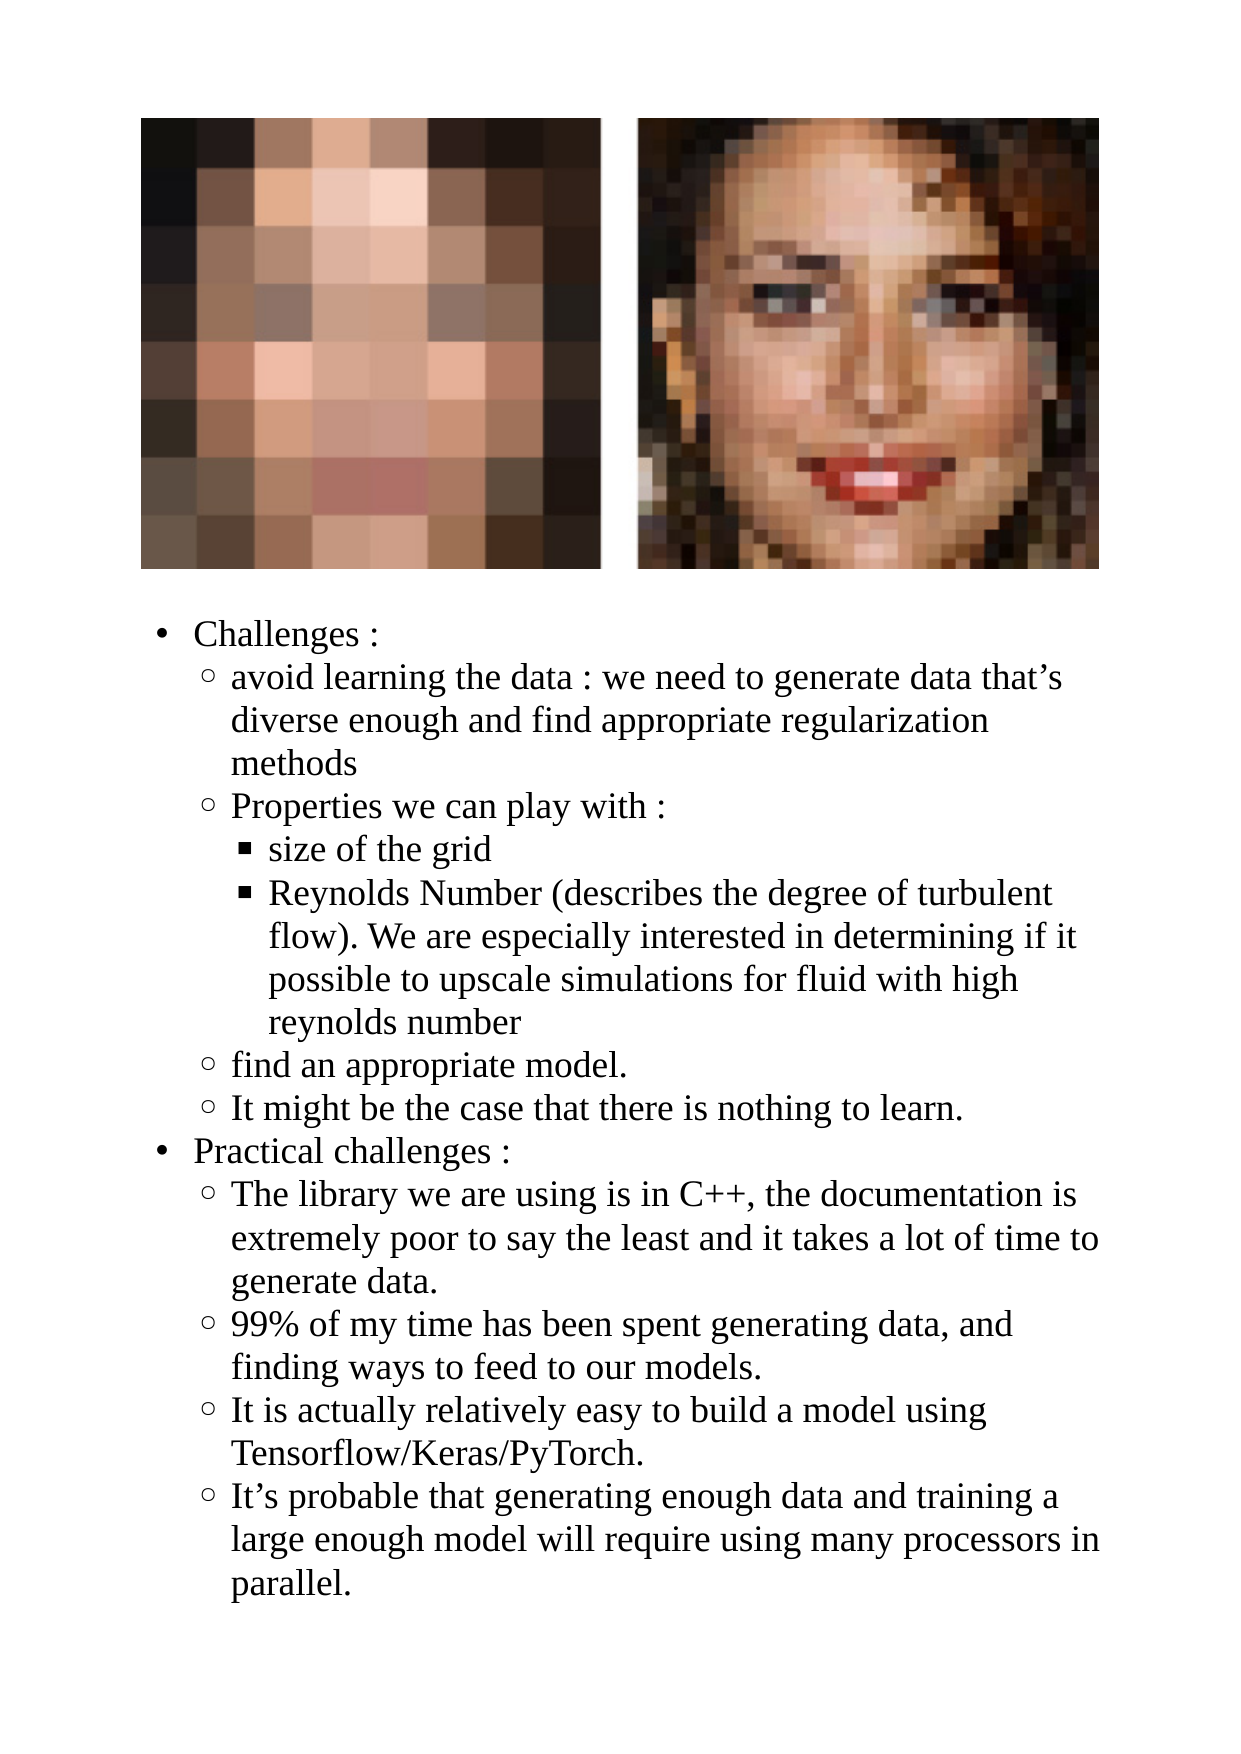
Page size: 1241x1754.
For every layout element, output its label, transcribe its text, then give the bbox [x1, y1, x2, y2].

list size of the grid [231, 827, 1122, 870]
list find an appropriate model. [193, 1042, 1122, 1086]
list The library we are using is in C++, the documentation is extremely poor to say the least and it takes a lot of time to generate data. [193, 1172, 1122, 1301]
list Challenges : [156, 611, 1122, 654]
list Reynolds Number (describes the degree of turbulent flow). We are especially interested in determining if it possible to upscale simulations for fluid with high reynolds number [231, 870, 1122, 1042]
list Properties we can play with : [193, 784, 1122, 827]
list 99% of my time has been spent generating data, and finding ways to feed to our models. [193, 1301, 1122, 1387]
picture [141, 118, 1099, 569]
list It is actually relatively easy to build a model using Tensorflow/Keras/PyTorch. [193, 1387, 1122, 1474]
list Practical challenges : [156, 1129, 1122, 1172]
list avoid learning the data : we need to generate data that’s diverse enough and find appropriate regularization methods [193, 654, 1122, 784]
list It might be the case that there is nothing to learn. [193, 1086, 1122, 1129]
list It’s probable that generating enough data and training a large enough model will require using many processors in parallel. [193, 1474, 1122, 1603]
